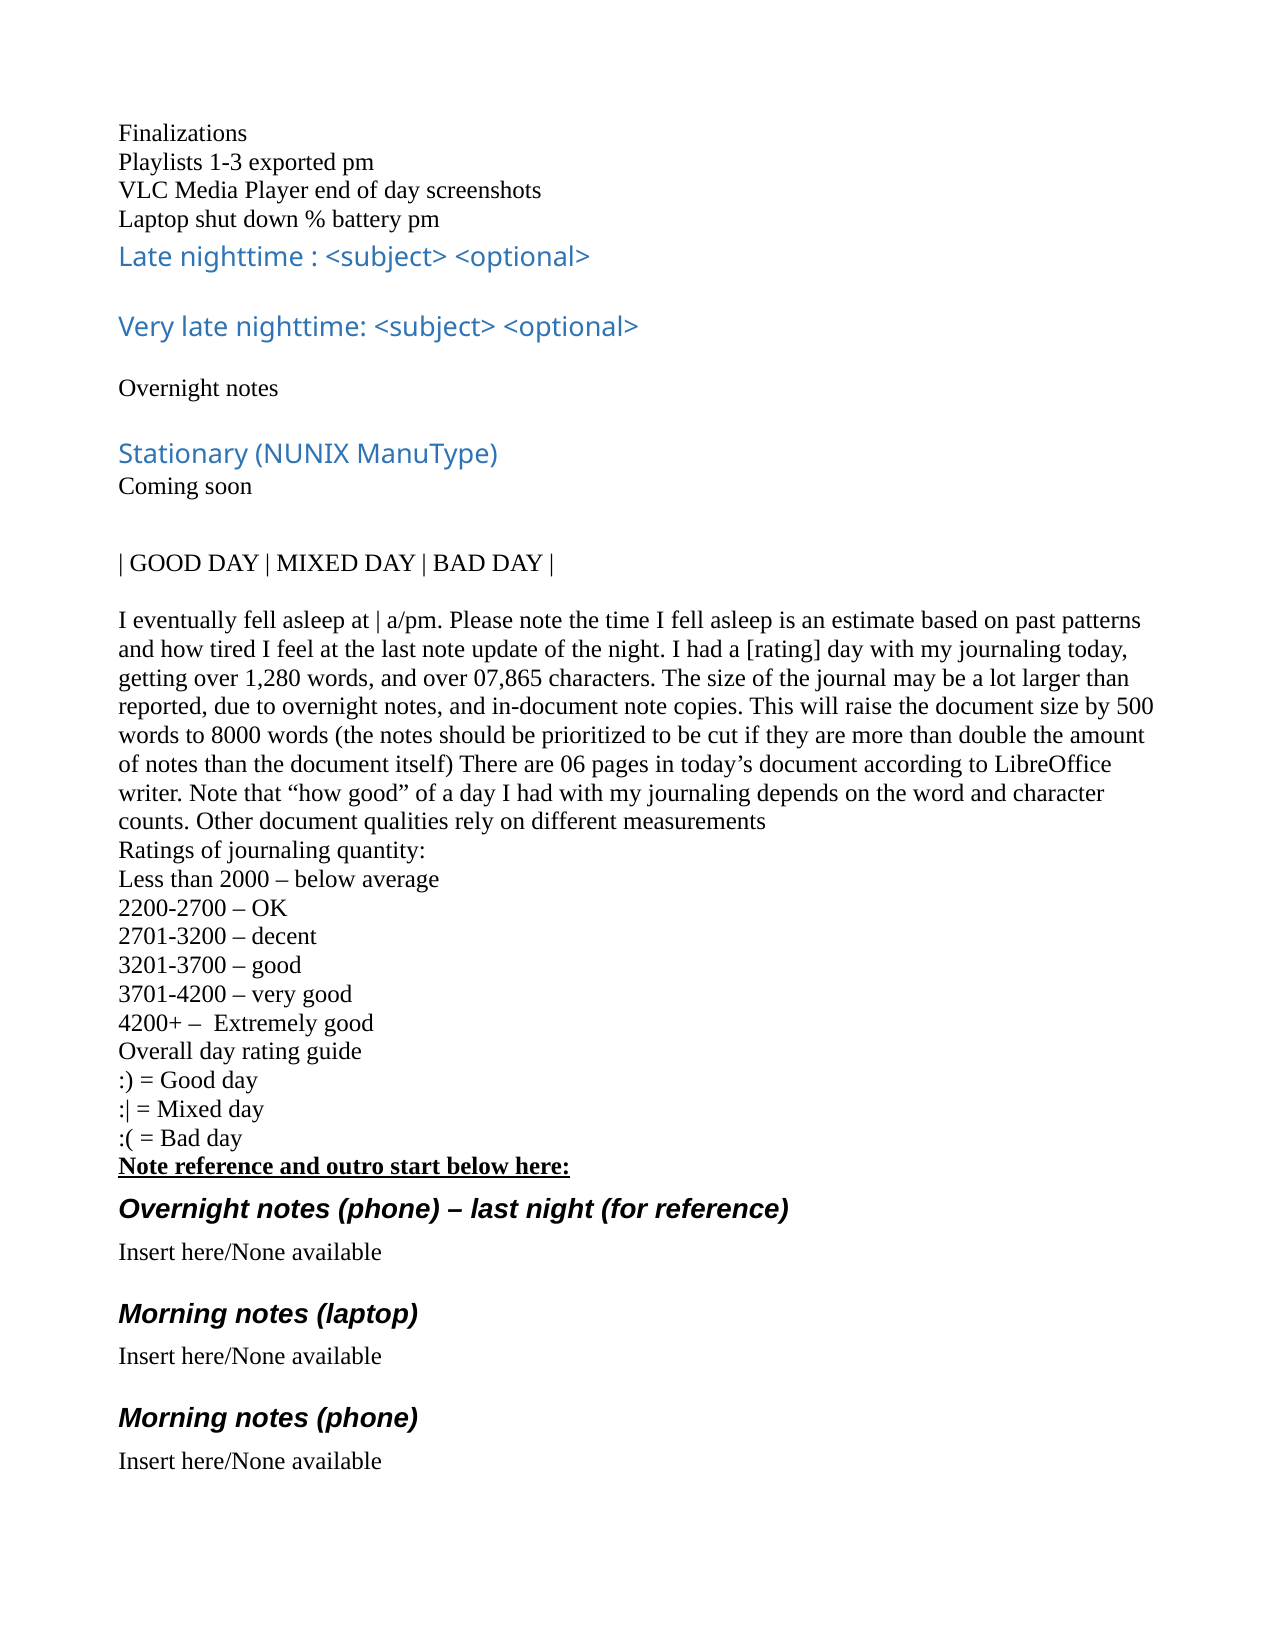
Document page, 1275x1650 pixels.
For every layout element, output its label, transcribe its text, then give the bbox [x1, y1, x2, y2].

subtitle Stationary (NUNIX ManuType) [118, 434, 1157, 471]
text 2701-3200 – decent [118, 921, 1157, 950]
text Insert here/None available [118, 1446, 1157, 1475]
text Insert here/None available [118, 1341, 1157, 1370]
text VLC Media Player end of day screenshots [118, 176, 1157, 204]
subtitle Overnight notes (phone) – last night (for reference) [118, 1193, 1157, 1224]
subtitle Very late nighttime: <subject> <optional> [118, 307, 1157, 344]
text Laptop shut down % battery pm [118, 204, 1157, 233]
text 2200-2700 – OK [118, 893, 1157, 921]
subtitle Late nighttime : <subject> <optional> [118, 237, 1157, 274]
text Insert here/None available [118, 1237, 1157, 1266]
text :| = Mixed day [118, 1094, 1157, 1123]
text Overnight notes [118, 373, 1157, 401]
text 3201-3700 – good [118, 950, 1157, 979]
text | GOOD DAY | MIXED DAY | BAD DAY | [118, 548, 1157, 576]
text Note reference and outro start below here: [118, 1151, 1157, 1180]
subtitle Morning notes (phone) [118, 1402, 1157, 1433]
text Finalizations [118, 118, 1157, 147]
text Coming soon [118, 471, 1157, 500]
text Ratings of journaling quantity: [118, 835, 1157, 864]
text :( = Bad day [118, 1123, 1157, 1151]
text 3701-4200 – very good [118, 979, 1157, 1008]
subtitle Morning notes (laptop) [118, 1297, 1157, 1329]
text 4200+ – Extremely good [118, 1008, 1157, 1036]
text Playlists 1-3 exported pm [118, 147, 1157, 176]
text Less than 2000 – below average [118, 864, 1157, 893]
text :) = Good day [118, 1065, 1157, 1094]
text I eventually fell asleep at | a/pm. Please note the time I fell asleep is an estimate based on past patterns and how tired I feel at the last note update of the night. I had a [rating] day with my journaling today, getting over 1,280 words, and over 07,865 characters. The size of the journal may be a lot larger than reported, due to overnight notes, and in-document note copies. This will raise the document size by 500 words to 8000 words (the notes should be prioritized to be cut if they are more than double the amount of notes than the document itself) There are 06 pages in today’s document according to LibreOffice writer. Note that “how good” of a day I had with my journaling depends on the word and character counts. Other document qualities rely on different measurements [118, 605, 1157, 835]
text Overall day rating guide [118, 1036, 1157, 1065]
